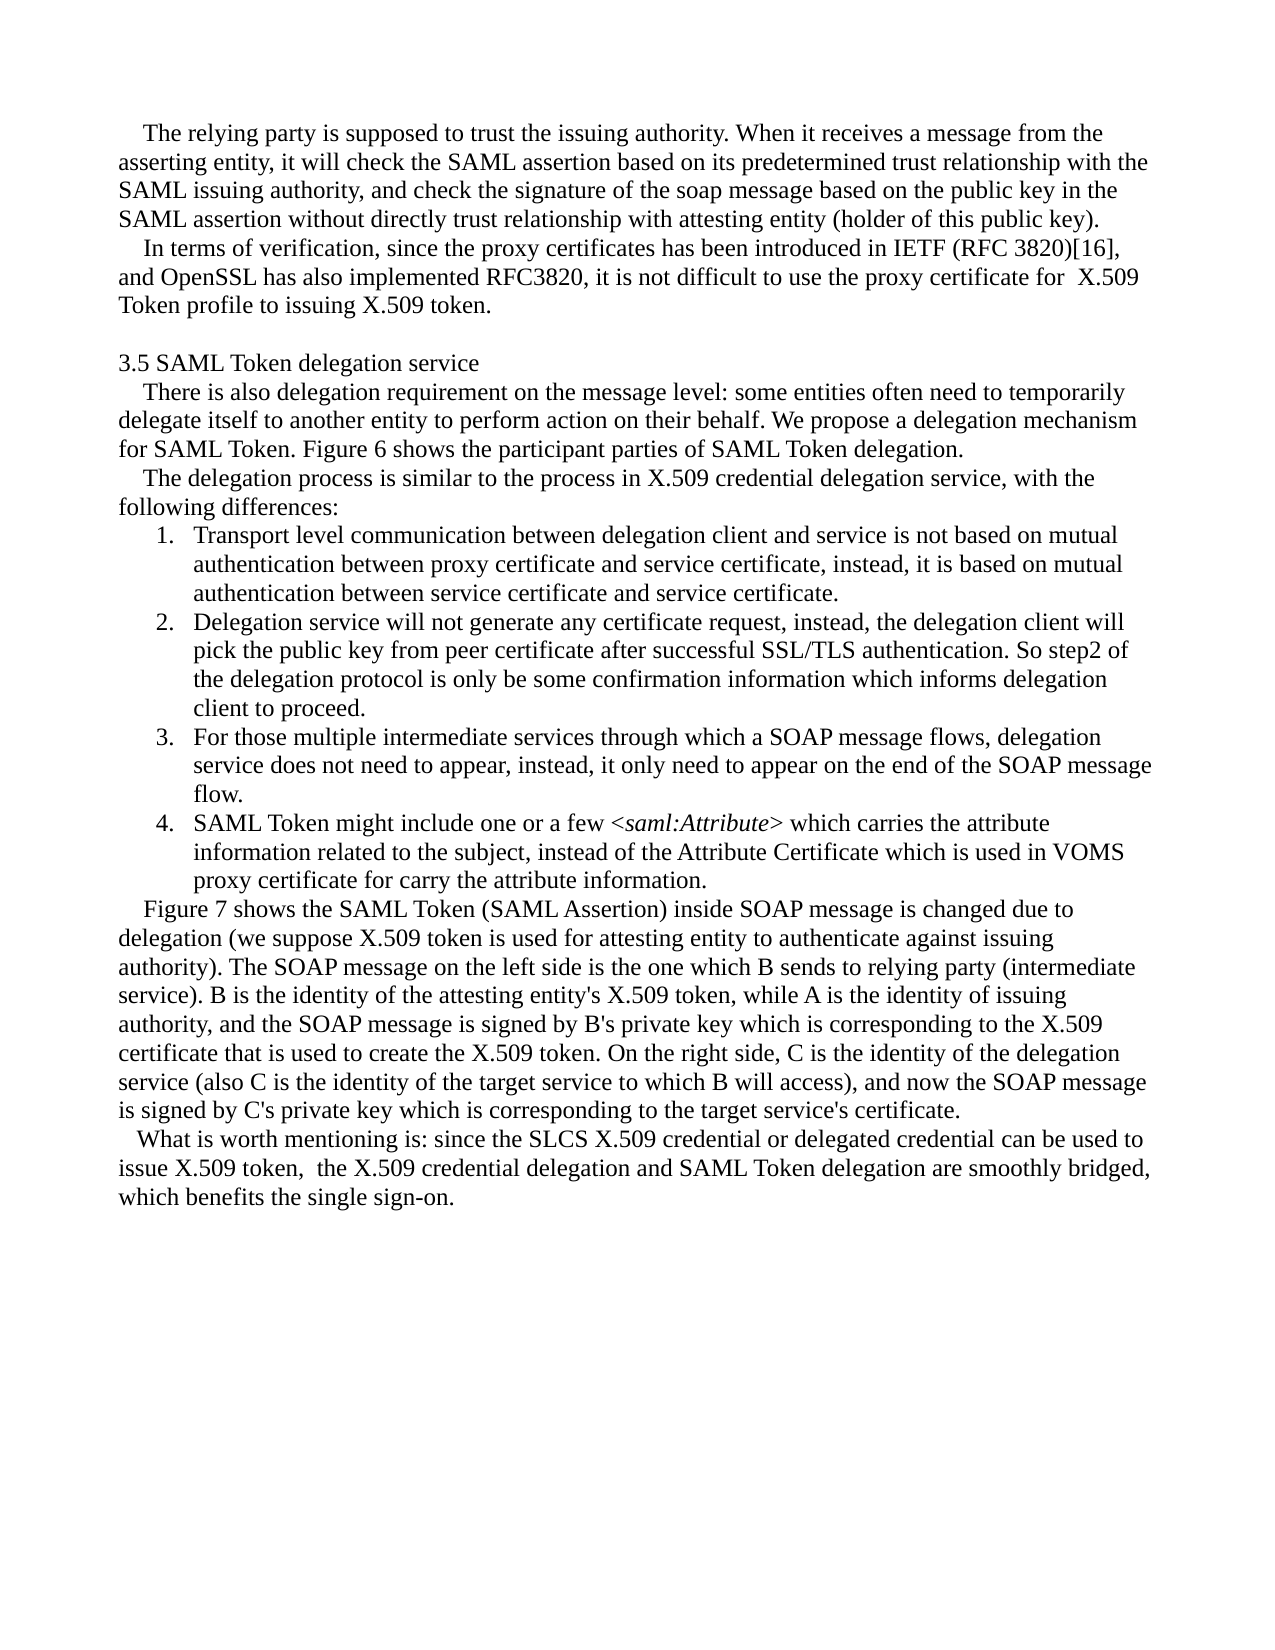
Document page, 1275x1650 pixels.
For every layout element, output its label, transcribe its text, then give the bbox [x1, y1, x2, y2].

text The relying party is supposed to trust the issuing authority. When it receives a message from the asserting entity, it will check the SAML assertion based on its predetermined trust relationship with the SAML issuing authority, and check the signature of the soap message based on the public key in the SAML assertion without directly trust relationship with attesting entity (holder of this public key). [118, 118, 1157, 233]
list Transport level communication between delegation client and service is not based on mutual authentication between proxy certificate and service certificate, instead, it is based on mutual authentication between service certificate and service certificate. [156, 521, 1157, 607]
text There is also delegation requirement on the message level: some entities often need to temporarily delegate itself to another entity to perform action on their behalf. We propose a delegation mechanism for SAML Token. Figure 6 shows the participant parties of SAML Token delegation. [118, 377, 1157, 463]
text In terms of verification, since the proxy certificates has been introduced in IETF (RFC 3820)[16], and OpenSSL has also implemented RFC3820, it is not difficult to use the proxy certificate for X.509 Token profile to issuing X.509 token. [118, 233, 1157, 319]
text The delegation process is similar to the process in X.509 credential delegation service, with the following differences: [118, 463, 1157, 521]
list Delegation service will not generate any certificate request, instead, the delegation client will pick the public key from peer certificate after successful SSL/TLS authentication. So step2 of the delegation protocol is only be some confirmation information which informs delegation client to proceed. [156, 607, 1157, 722]
text What is worth mentioning is: since the SLCS X.509 credential or delegated credential can be used to issue X.509 token, the X.509 credential delegation and SAML Token delegation are smoothly bridged, which benefits the single sign-on. [118, 1124, 1157, 1211]
list SAML Token might include one or a few <saml:Attribute> which carries the attribute information related to the subject, instead of the Attribute Certificate which is used in VOMS proxy certificate for carry the attribute information. [156, 808, 1157, 894]
list For those multiple intermediate services through which a SOAP message flows, delegation service does not need to appear, instead, it only need to appear on the end of the SOAP message flow. [156, 722, 1157, 808]
text Figure 7 shows the SAML Token (SAML Assertion) inside SOAP message is changed due to delegation (we suppose X.509 token is used for attesting entity to authenticate against issuing authority). The SOAP message on the left side is the one which B sends to relying party (intermediate service). B is the identity of the attesting entity's X.509 token, while A is the identity of issuing authority, and the SOAP message is signed by B's private key which is corresponding to the X.509 certificate that is used to create the X.509 token. On the right side, C is the identity of the delegation service (also C is the identity of the target service to which B will access), and now the SOAP message is signed by C's private key which is corresponding to the target service's certificate. [118, 894, 1157, 1124]
text 3.5 SAML Token delegation service [118, 348, 1157, 377]
